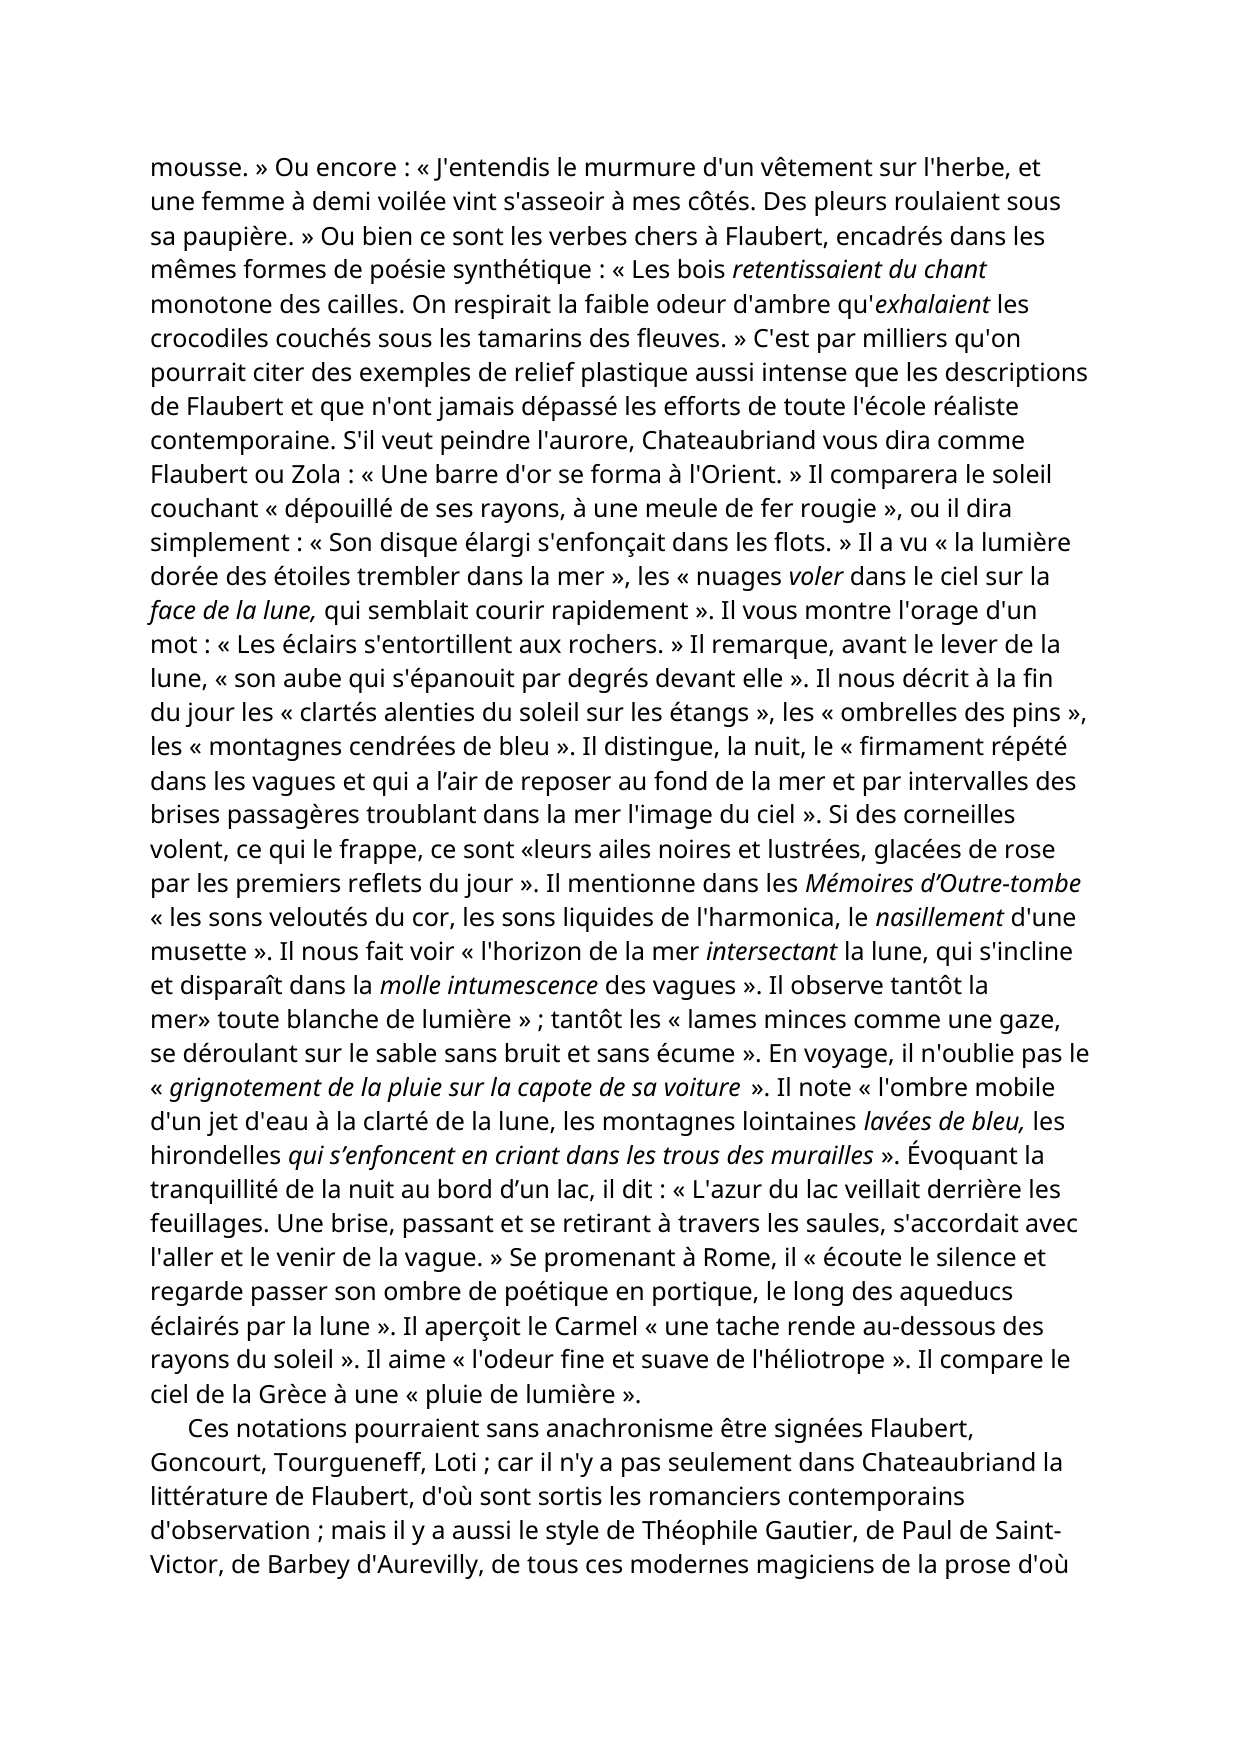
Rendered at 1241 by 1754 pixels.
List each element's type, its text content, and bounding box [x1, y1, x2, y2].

text Ces notations pourraient sans anachronisme être signées Flaubert, Goncourt, Tourgueneff, Loti ; car il n'y a pas seulement dans Chateaubriand la littérature de Flaubert, d'où sont sortis les romanciers contemporains d'observation ; mais il y a aussi le style de Théophile Gautier, de Paul de Saint-Victor, de Barbey d'Aurevilly, de tous ces modernes magiciens de la prose d'où [150, 1410, 1091, 1581]
text mousse. » Ou encore : « J'entendis le murmure d'un vêtement sur l'herbe, et une femme à demi voilée vint s'asseoir à mes côtés. Des pleurs roulaient sous sa paupière. » Ou bien ce sont les verbes chers à Flaubert, encadrés dans les mêmes formes de poésie synthétique : « Les bois retentissaient du chant monotone des cailles. On respirait la faible odeur d'ambre qu'exhalaient les crocodiles couchés sous les tamarins des fleuves. » C'est par milliers qu'on pourrait citer des exemples de relief plastique aussi intense que les descriptions de Flaubert et que n'ont jamais dépassé les efforts de toute l'école réaliste contemporaine. S'il veut peindre l'aurore, Chateaubriand vous dira comme Flaubert ou Zola : « Une barre d'or se forma à l'Orient. » Il comparera le soleil couchant « dépouillé de ses rayons, à une meule de fer rougie », ou il dira simplement : « Son disque élargi s'enfonçait dans les flots. » Il a vu « la lumière dorée des étoiles trembler dans la mer », les « nuages voler dans le ciel sur la face de la lune, qui semblait courir rapidement ». Il vous montre l'orage d'un mot : « Les éclairs s'entortillent aux rochers. » Il remarque, avant le lever de la lune, « son aube qui s'épanouit par degrés devant elle ». Il nous décrit à la fin du jour les « clartés alenties du soleil sur les étangs », les « ombrelles des pins », les « montagnes cendrées de bleu ». Il distingue, la nuit, le « firmament répété dans les vagues et qui a l’air de reposer au fond de la mer et par intervalles des brises passagères troublant dans la mer l'image du ciel ». Si des corneilles volent, ce qui le frappe, ce sont «leurs ailes noires et lustrées, glacées de rose par les premiers reflets du jour ». Il mentionne dans les Mémoires d’Outre-tombe « les sons veloutés du cor, les sons liquides de l'harmonica, le nasillement d'une musette ». Il nous fait voir « l'horizon de la mer intersectant la lune, qui s'incline et disparaît dans la molle intumescence des vagues ». Il observe tantôt la mer» toute blanche de lumière » ; tantôt les « lames minces comme une gaze, se déroulant sur le sable sans bruit et sans écume ». En voyage, il n'oublie pas le « grignotement de la pluie sur la capote de sa voiture ». Il note « l'ombre mobile d'un jet d'eau à la clarté de la lune, les montagnes lointaines lavées de bleu, les hirondelles qui s’enfoncent en criant dans les trous des murailles ». Évoquant la tranquillité de la nuit au bord d’un lac, il dit : « L'azur du lac veillait derrière les feuillages. Une brise, passant et se retirant à travers les saules, s'accordait avec l'aller et le venir de la vague. » Se promenant à Rome, il « écoute le silence et regarde passer son ombre de poétique en portique, le long des aqueducs éclairés par la lune ». Il aperçoit le Carmel « une tache rende au-dessous des rayons du soleil ». Il aime « l'odeur fine et suave de l'héliotrope ». Il compare le ciel de la Grèce à une « pluie de lumière ». [150, 150, 1091, 1410]
